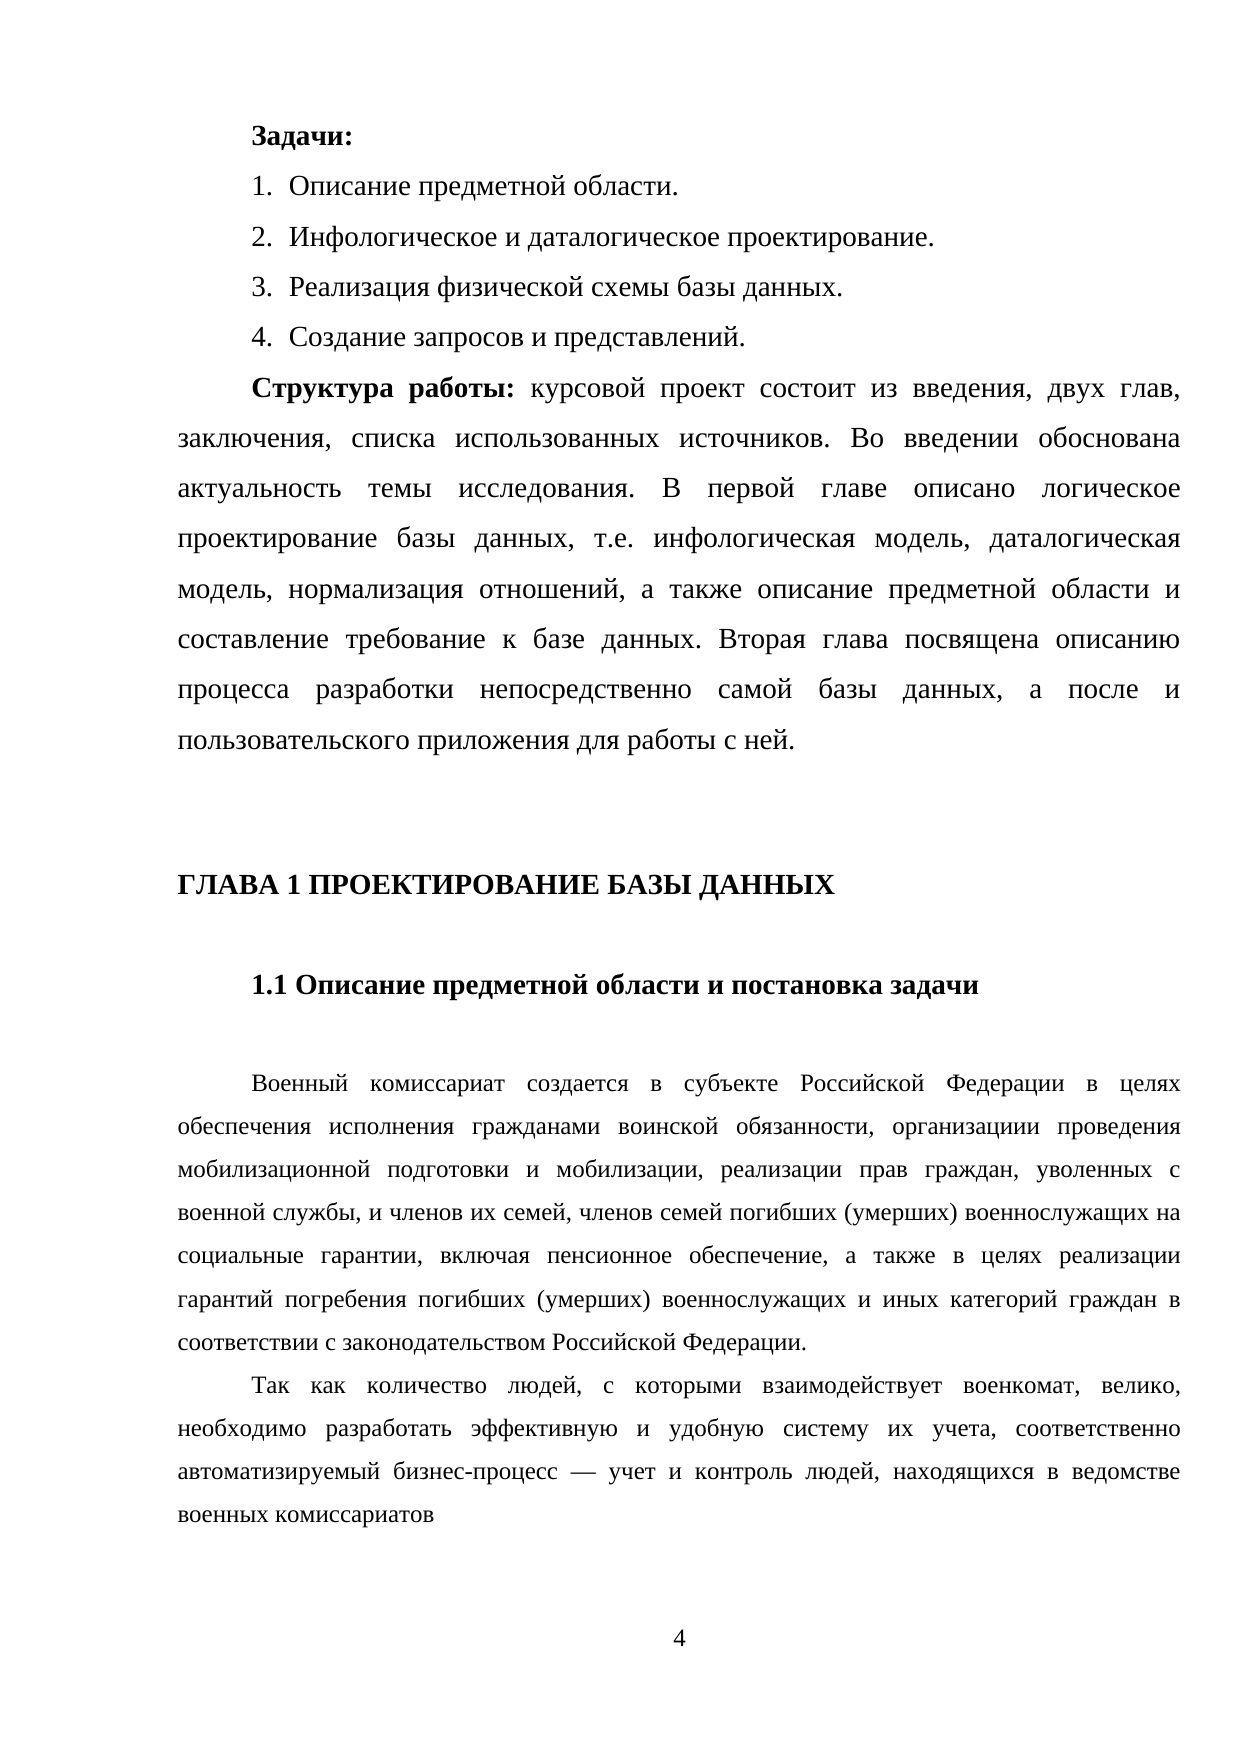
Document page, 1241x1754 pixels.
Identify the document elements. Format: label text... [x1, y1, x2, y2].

subtitle 1.1 Описание предметной области и постановка задачи [177, 967, 1181, 1001]
text Задачи: [177, 118, 1181, 152]
text Структура работы: курсовой проект состоит из введения, двух глав, заключения, списка использованных источников. Во введении обоснована актуальность темы исследования. В первой главе описано логическое проектирование базы данных, т.е. инфологическая модель, даталогическая модель, нормализация отношений, а также описание предметной области и составление требование к базе данных. Вторая глава посвящена описанию процесса разработки непосредственно самой базы данных, а после и пользовательского приложения для работы с ней. [177, 370, 1181, 755]
list Реализация физической схемы базы данных. [177, 269, 1181, 303]
text Так как количество людей, с которыми взаимодействует военкомат, велико, необходимо разработать эффективную и удобную систему их учета, соответственно автоматизируемый бизнес-процесс — учет и контроль людей, находящихся в ведомстве военных комиссариатов [177, 1370, 1181, 1528]
list Описание предметной области. [177, 168, 1181, 202]
text Военный комиссариат создается в субъекте Российской Федерации в целях обеспечения исполнения гражданами воинской обязанности, организациии проведения мобилизационной подготовки и мобилизации, реализации прав граждан, уволенных с военной службы, и членов их семей, членов семей погибших (умерших) военнослужащих на социальные гарантии, включая пенсионное обеспечение, а также в целях реализации гарантий погребения погибших (умерших) военнослужащих и иных категорий граждан в соответствии с законодательством Российской Федерации. [177, 1068, 1181, 1356]
subtitle ГЛАВА 1 ПРОЕКТИРОВАНИЕ БАЗЫ ДАННЫХ [177, 867, 1181, 900]
list Инфологическое и даталогическое проектирование. [177, 219, 1181, 252]
list Создание запросов и представлений. [177, 319, 1181, 353]
